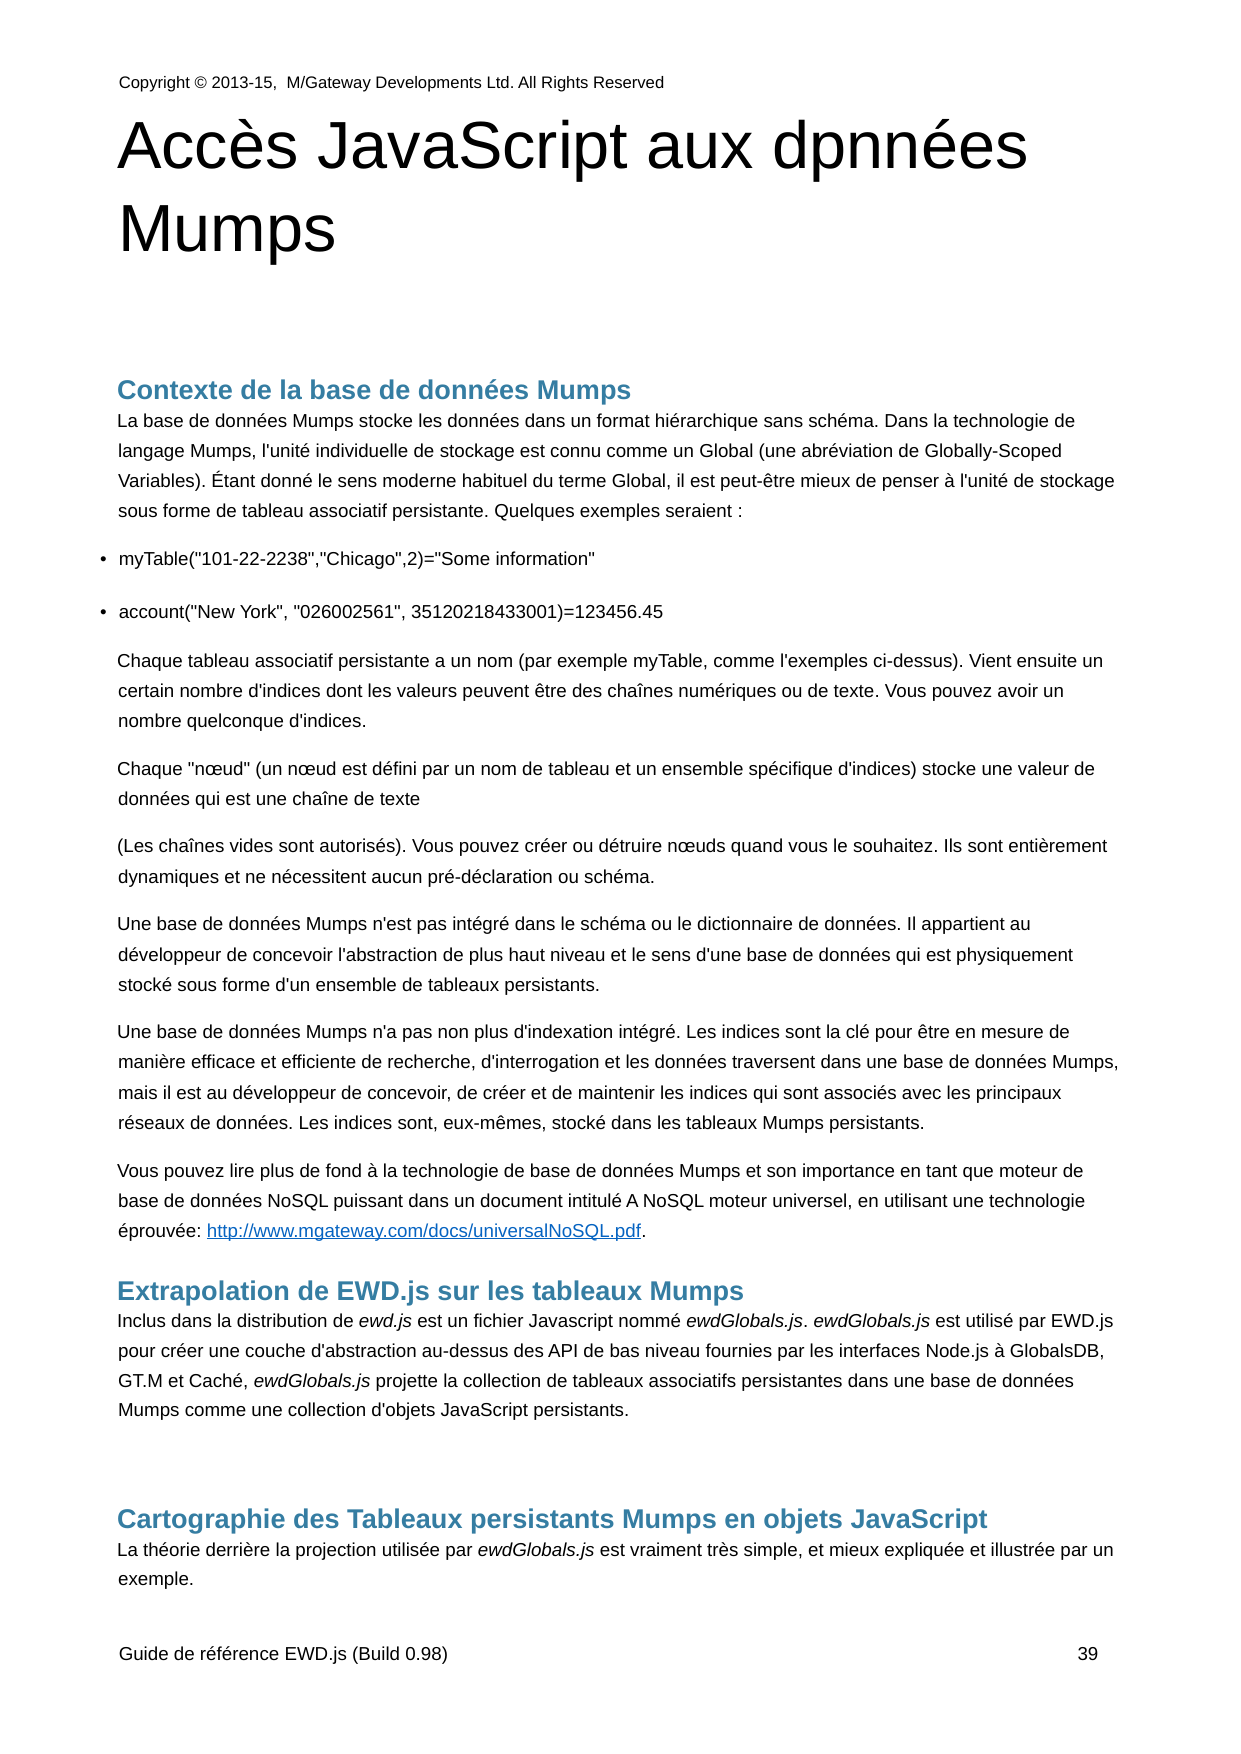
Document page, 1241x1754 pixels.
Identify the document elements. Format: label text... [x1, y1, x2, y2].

text Inclus dans la distribution de ewd.js est un fichier Javascript nommé ewdGlobals.js. ewdGlobals.js est utilisé par EWD.js pour créer une couche d'abstraction au-dessus des API de bas niveau fournies par les interfaces Node.js à GlobalsDB, GT.M et Caché, ewdGlobals.js projette la collection de tableaux associatifs persistantes dans une base de données Mumps comme une collection d'objets JavaScript persistants. [117, 1310, 1122, 1421]
text (Les chaînes vides sont autorisés). Vous pouvez créer ou détruire nœuds quand vous le souhaitez. Ils sont entièrement dynamiques et ne nécessitent aucun pré-déclaration ou schéma. [117, 835, 1122, 887]
subtitle Accès JavaScript aux dpnnées Mumps [117, 106, 1126, 265]
text La base de données Mumps stocke les données dans un format hiérarchique sans schéma. Dans la technologie de langage Mumps, l'unité individuelle de stockage est connu comme un Global (une abréviation de Globally-Scoped Variables). Étant donné le sens moderne habituel du terme Global, il est peut-être mieux de penser à l'unité de stockage sous forme de tableau associatif persistante. Quelques exemples seraient : [117, 410, 1122, 522]
list account("New York", "026002561", 35120218433001)=123456.45 [118, 600, 1122, 622]
text Chaque "nœud" (un nœud est défini par un nom de tableau et un ensemble spécifique d'indices) stocke une valeur de données qui est une chaîne de texte [117, 757, 1122, 809]
text Chaque tableau associatif persistante a un nom (par exemple myTable, comme l'exemples ci-dessus). Vient ensuite un certain nombre d'indices dont les valeurs peuvent être des chaînes numériques ou de texte. Vous pouvez avoir un nombre quelconque d'indices. [117, 649, 1122, 731]
subtitle Extrapolation de EWD.js sur les tableaux Mumps [117, 1275, 1126, 1306]
subtitle Contexte de la base de données Mumps [117, 374, 1126, 406]
text Vous pouvez lire plus de fond à la technologie de base de données Mumps et son importance en tant que moteur de base de données NoSQL puissant dans un document intitulé A NoSQL moteur universel, en utilisant une technologie éprouvée: http://www.mgateway.com/docs/universalNoSQL.pdf. [117, 1159, 1122, 1241]
text Une base de données Mumps n'est pas intégré dans le schéma ou le dictionnaire de données. Il appartient au développeur de concevoir l'abstraction de plus haut niveau et le sens d'une base de données qui est physiquement stocké sous forme d'un ensemble de tableaux persistants. [117, 913, 1122, 995]
subtitle Cartographie des Tableaux persistants Mumps en objets JavaScript [117, 1503, 1126, 1534]
list myTable("101-22-2238","Chicago",2)="Some information" [118, 548, 1122, 569]
text La théorie derrière la projection utilisée par ewdGlobals.js est vraiment très simple, et mieux expliquée et illustrée par un exemple. [117, 1539, 1122, 1589]
text Une base de données Mumps n'a pas non plus d'indexation intégré. Les indices sont la clé pour être en mesure de manière efficace et efficiente de recherche, d'interrogation et les données traversent dans une base de données Mumps, mais il est au développeur de concevoir, de créer et de maintenir les indices qui sont associés avec les principaux réseaux de données. Les indices sont, eux-mêmes, stocké dans les tableaux Mumps persistants. [117, 1021, 1122, 1133]
